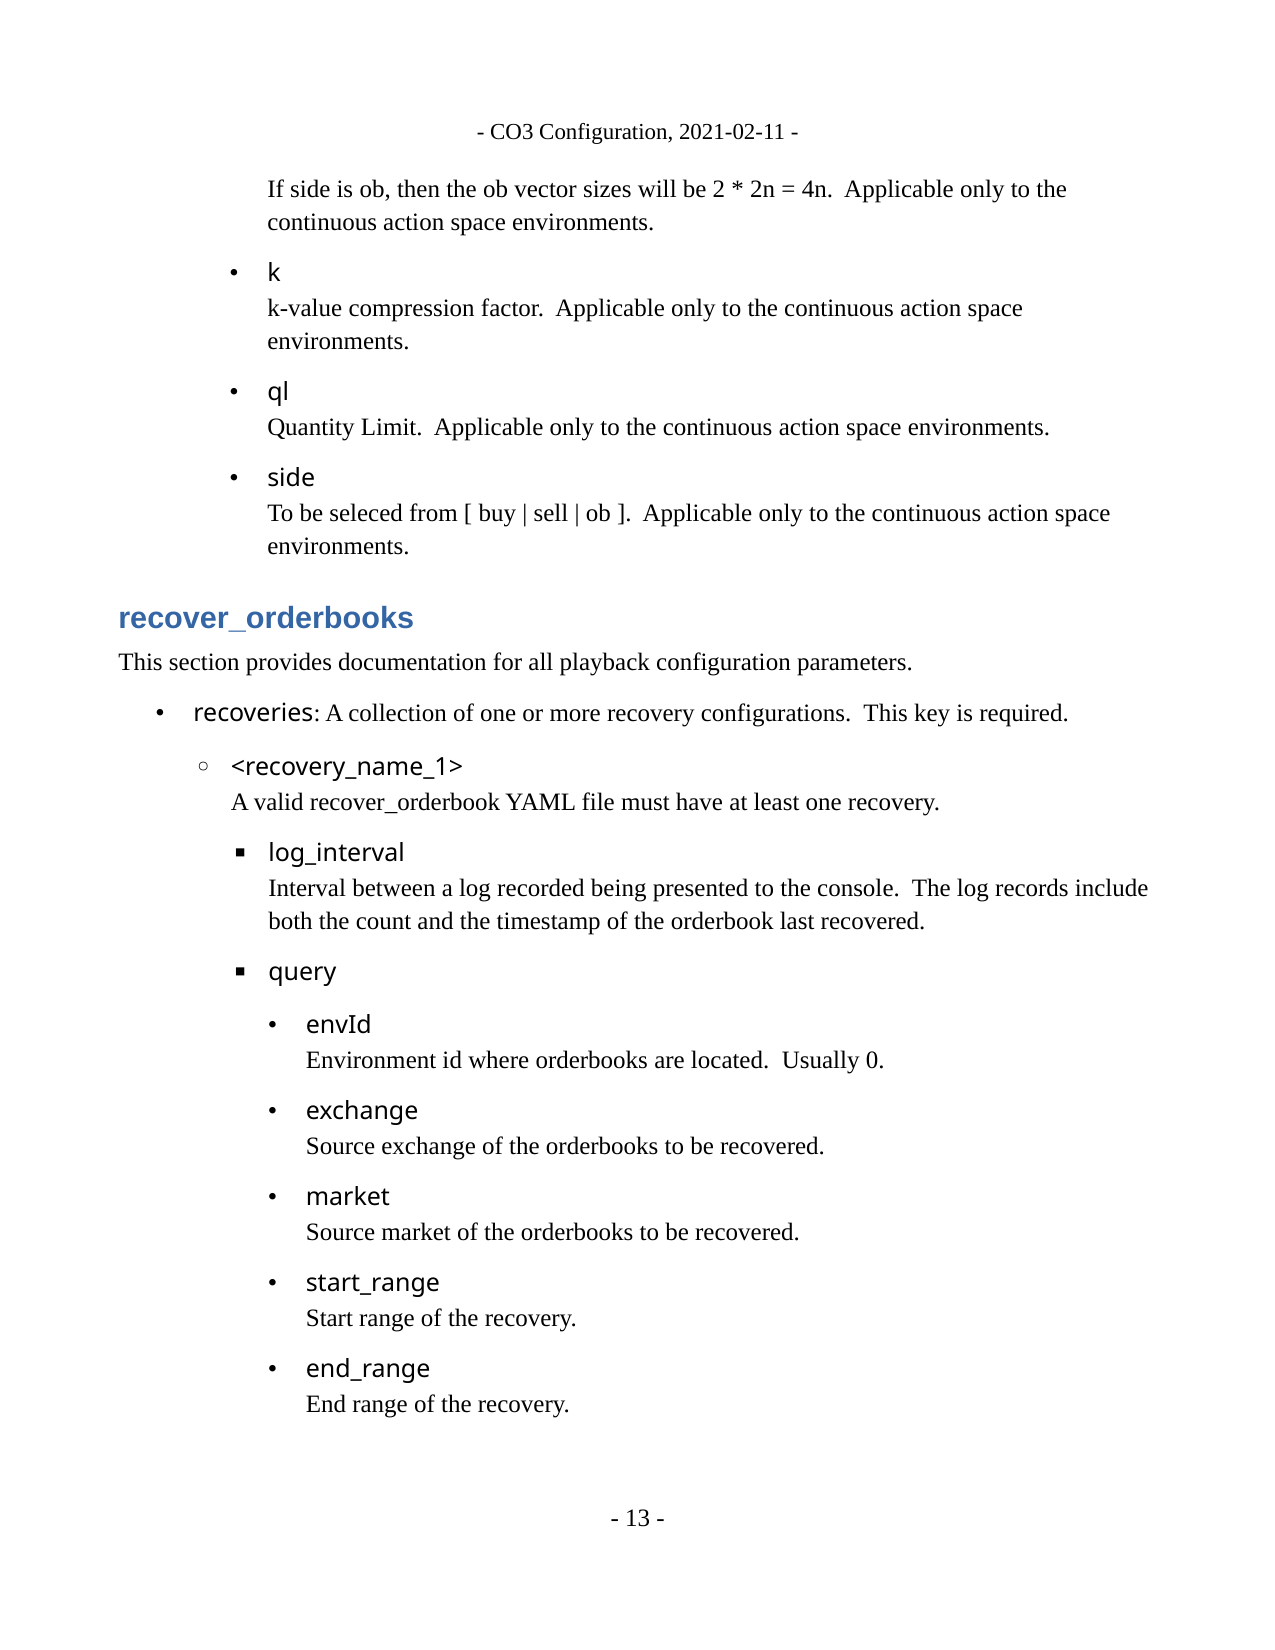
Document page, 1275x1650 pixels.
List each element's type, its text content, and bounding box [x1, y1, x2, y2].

list If side is ob, then the ob vector sizes will be 2 * 2n = 4n. Applicable only to the continuous action space environments. [229, 174, 1157, 236]
list exchange Source exchange of the orderbooks to be recovered. [268, 1093, 1157, 1160]
subtitle recover_orderbooks [118, 599, 1157, 634]
list query [231, 953, 1157, 987]
list log_interval Interval between a log recorded being presented to the console. The log records include both the count and the timestamp of the orderbook last recovered. [231, 834, 1157, 934]
list recoveries: A collection of one or more recovery configurations. This key is required. [156, 695, 1157, 729]
list k k-value compression factor. Applicable only to the continuous action space environments. [229, 254, 1157, 355]
list end_range End range of the recovery. [268, 1351, 1157, 1418]
list side To be seleced from [ buy | sell | ob ]. Applicable only to the continuous action space environments. [229, 459, 1157, 559]
list <recovery_name_1> A valid recover_orderbook YAML file must have at least one recovery. [193, 748, 1157, 816]
list market Source market of the orderbooks to be recovered. [268, 1179, 1157, 1246]
list start_range Start range of the recovery. [268, 1265, 1157, 1332]
list ql Quantity Limit. Applicable only to the continuous action space environments. [229, 373, 1157, 441]
list envId Environment id where orderbooks are located. Usually 0. [268, 1007, 1157, 1074]
text This section provides documentation for all playback configuration parameters. [118, 647, 1157, 676]
